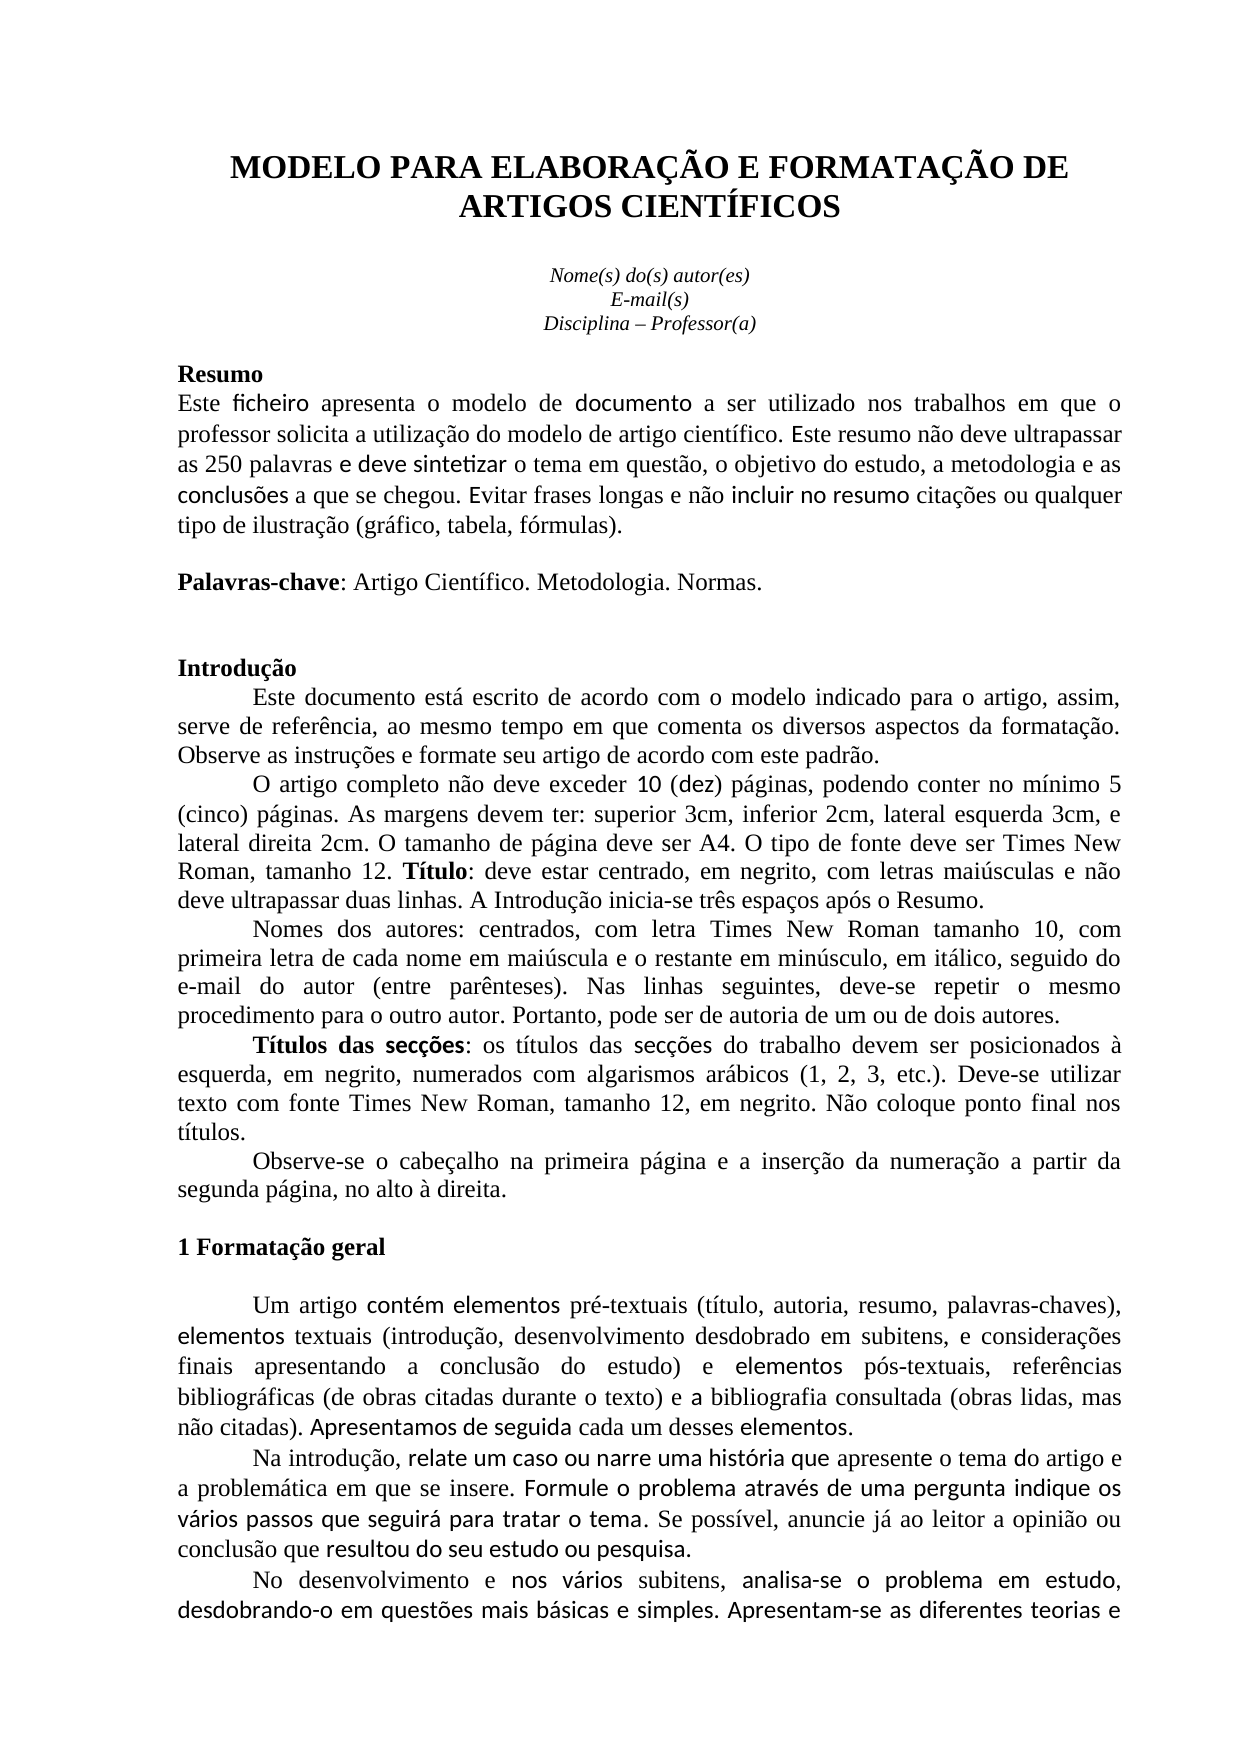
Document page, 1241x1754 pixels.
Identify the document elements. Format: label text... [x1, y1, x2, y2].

text Este documento está escrito de acordo com o modelo indicado para o artigo, assim, serve de referência, ao mesmo tempo em que comenta os diversos aspectos da formatação. Observe as instruções e formate seu artigo de acordo com este padrão. [177, 682, 1122, 768]
text Nomes dos autores: centrados, com letra Times New Roman tamanho 10, com primeira letra de cada nome em maiúscula e o restante em minúsculo, em itálico, seguido do e-mail do autor (entre parênteses). Nas linhas seguintes, deve-se repetir o mesmo procedimento para o outro autor. Portanto, pode ser de autoria de um ou de dois autores. [177, 914, 1122, 1029]
text Introdução [177, 653, 1122, 682]
text Na introdução, relate um caso ou narre uma história que apresente o tema do artigo e a problemática em que se insere. Formule o problema através de uma pergunta indique os vários passos que seguirá para tratar o tema. Se possível, anuncie já ao leitor a opinião ou conclusão que resultou do seu estudo ou pesquisa. [177, 1442, 1122, 1564]
text O artigo completo não deve exceder 10 (dez) páginas, podendo conter no mínimo 5 (cinco) páginas. As margens devem ter: superior 3cm, inferior 2cm, lateral esquerda 3cm, e lateral direita 2cm. O tamanho de página deve ser A4. O tipo de fonte deve ser Times New Roman, tamanho 12. Título: deve estar centrado, em negrito, com letras maiúsculas e não deve ultrapassar duas linhas. A Introdução inicia-se três espaços após o Resumo. [177, 768, 1122, 914]
text 1 Formatação geral [177, 1232, 1122, 1261]
text Nome(s) do(s) autor(es) [177, 263, 1122, 287]
text Palavras-chave: Artigo Científico. Metodologia. Normas. [177, 567, 1122, 596]
text Disciplina – Professor(a) [177, 311, 1122, 335]
text No desenvolvimento e nos vários subitens, analisa-se o problema em estudo, desdobrando-o em questões mais básicas e simples. Apresentam-se as diferentes teorias e [177, 1564, 1122, 1625]
text Um artigo contém elementos pré-textuais (título, autoria, resumo, palavras-chaves), elementos textuais (introdução, desenvolvimento desdobrado em subitens, e considerações finais apresentando a conclusão do estudo) e elementos pós-textuais, referências bibliográficas (de obras citadas durante o texto) e a bibliografia consultada (obras lidas, mas não citadas). Apresentamos de seguida cada um desses elementos. [177, 1289, 1122, 1442]
text Resumo [177, 359, 1122, 388]
text MODELO PARA ELABORAÇÃO E FORMATAÇÃO DE ARTIGOS CIENTÍFICOS [177, 148, 1122, 224]
text Títulos das secções: os títulos das secções do trabalho devem ser posicionados à esquerda, em negrito, numerados com algarismos arábicos (1, 2, 3, etc.). Deve-se utilizar texto com fonte Times New Roman, tamanho 12, em negrito. Não coloque ponto final nos títulos. [177, 1029, 1122, 1146]
text Este ficheiro apresenta o modelo de documento a ser utilizado nos trabalhos em que o professor solicita a utilização do modelo de artigo científico. Este resumo não deve ultrapassar as 250 palavras e deve sintetizar o tema em questão, o objetivo do estudo, a metodologia e as conclusões a que se chegou. Evitar frases longas e não incluir no resumo citações ou qualquer tipo de ilustração (gráfico, tabela, fórmulas). [177, 388, 1122, 538]
text E-mail(s) [177, 287, 1122, 311]
text Observe-se o cabeçalho na primeira página e a inserção da numeração a partir da segunda página, no alto à direita. [177, 1146, 1122, 1203]
